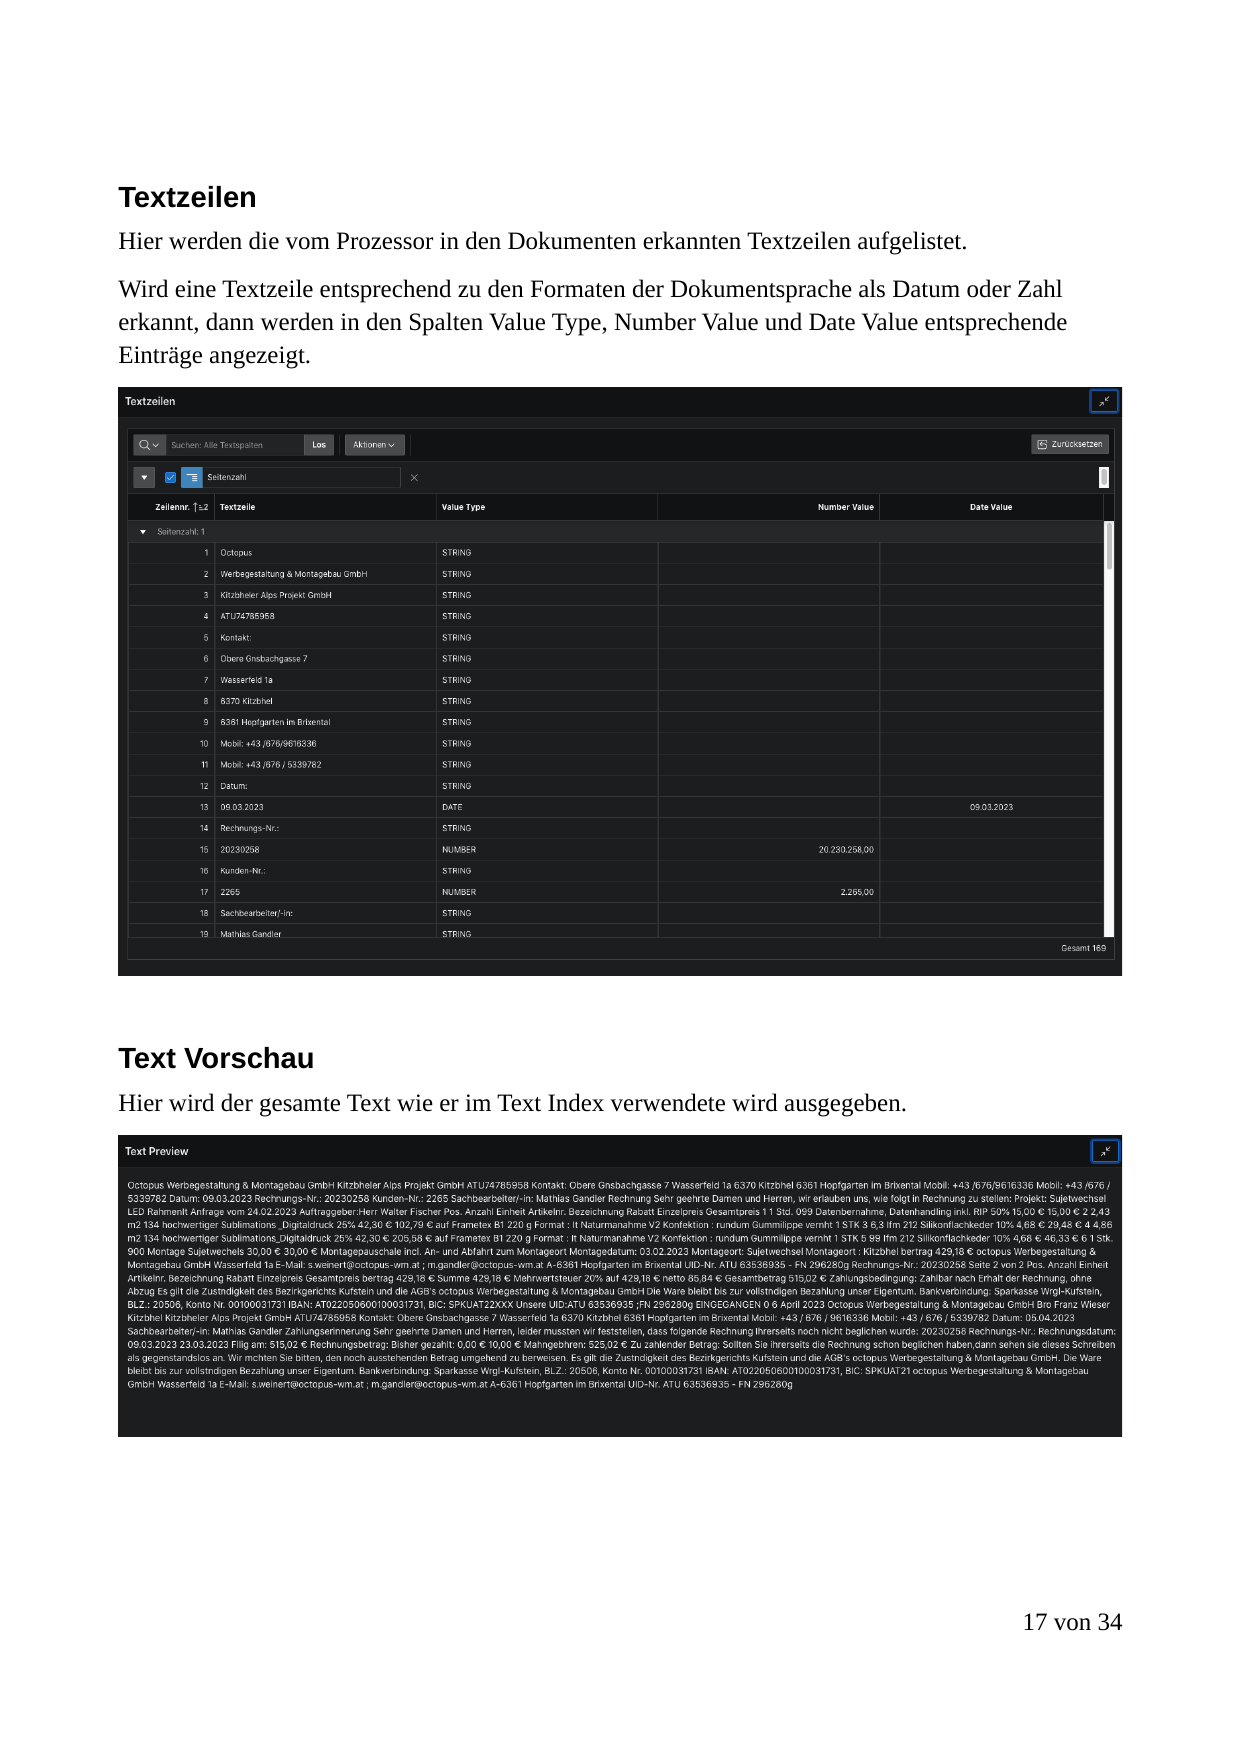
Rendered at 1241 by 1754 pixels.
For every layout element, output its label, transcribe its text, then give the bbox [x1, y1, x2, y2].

text Wird eine Textzeile entsprechend zu den Formaten der Dokumentsprache als Datum oder Zahl erkannt, dann werden in den Spalten Value Type, Number Value und Date Value entsprechende Einträge angezeigt. [118, 274, 1122, 369]
subtitle Textzeilen [118, 180, 1122, 214]
picture [118, 387, 1123, 976]
text Hier wird der gesamte Text wie er im Text Index verwendete wird ausgegeben. [118, 1088, 1122, 1116]
subtitle Text Vorschau [118, 1042, 1122, 1075]
picture [118, 1135, 1123, 1437]
text Hier werden die vom Prozessor in den Dokumenten erkannten Textzeilen aufgelistet. [118, 226, 1122, 255]
